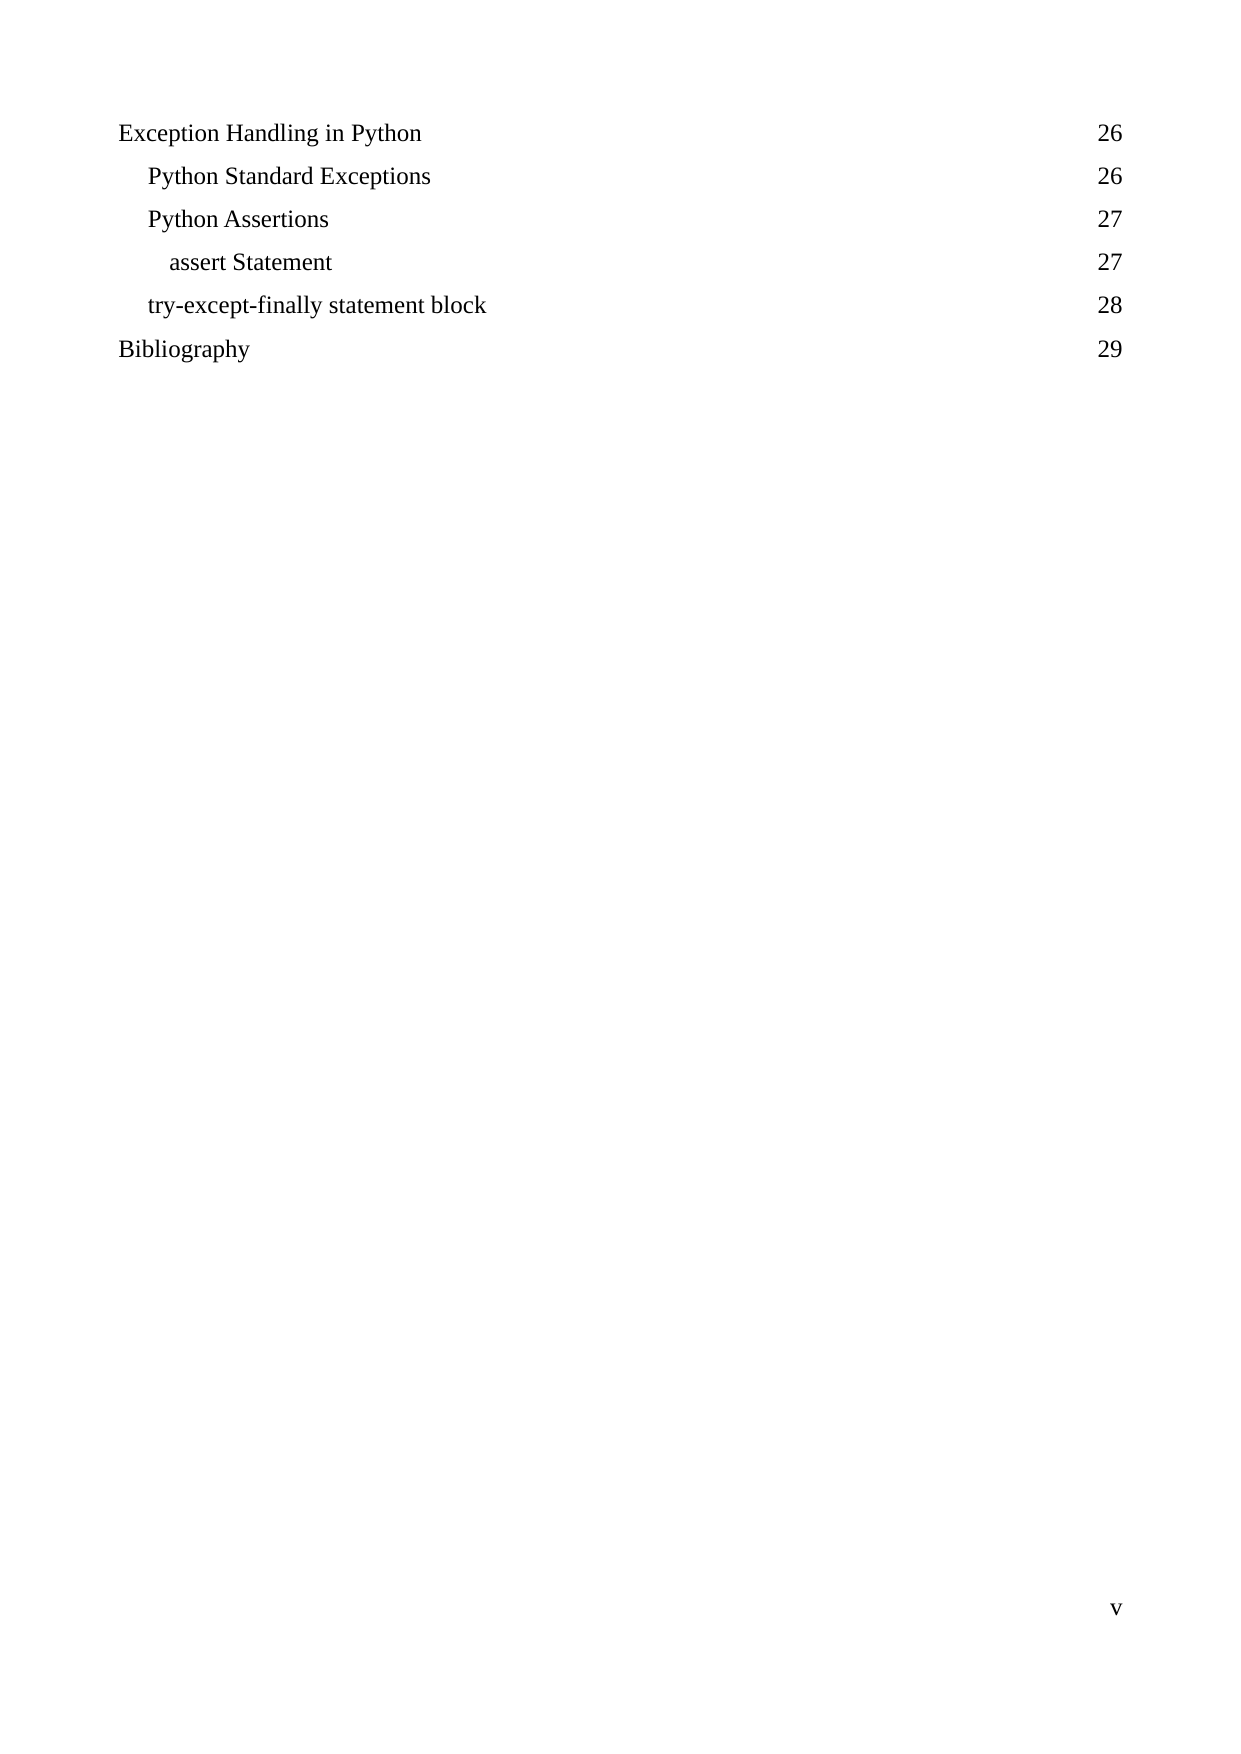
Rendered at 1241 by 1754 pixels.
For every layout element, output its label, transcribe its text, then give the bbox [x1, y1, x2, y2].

text assert Statement 27 [169, 247, 1122, 276]
text Python Standard Exceptions 26 [148, 161, 1122, 190]
text Bibliography 29 [118, 334, 1122, 362]
text try-except-finally statement block 28 [148, 291, 1122, 319]
text Python Assertions 27 [148, 204, 1122, 233]
text Exception Handling in Python 26 [118, 118, 1122, 147]
